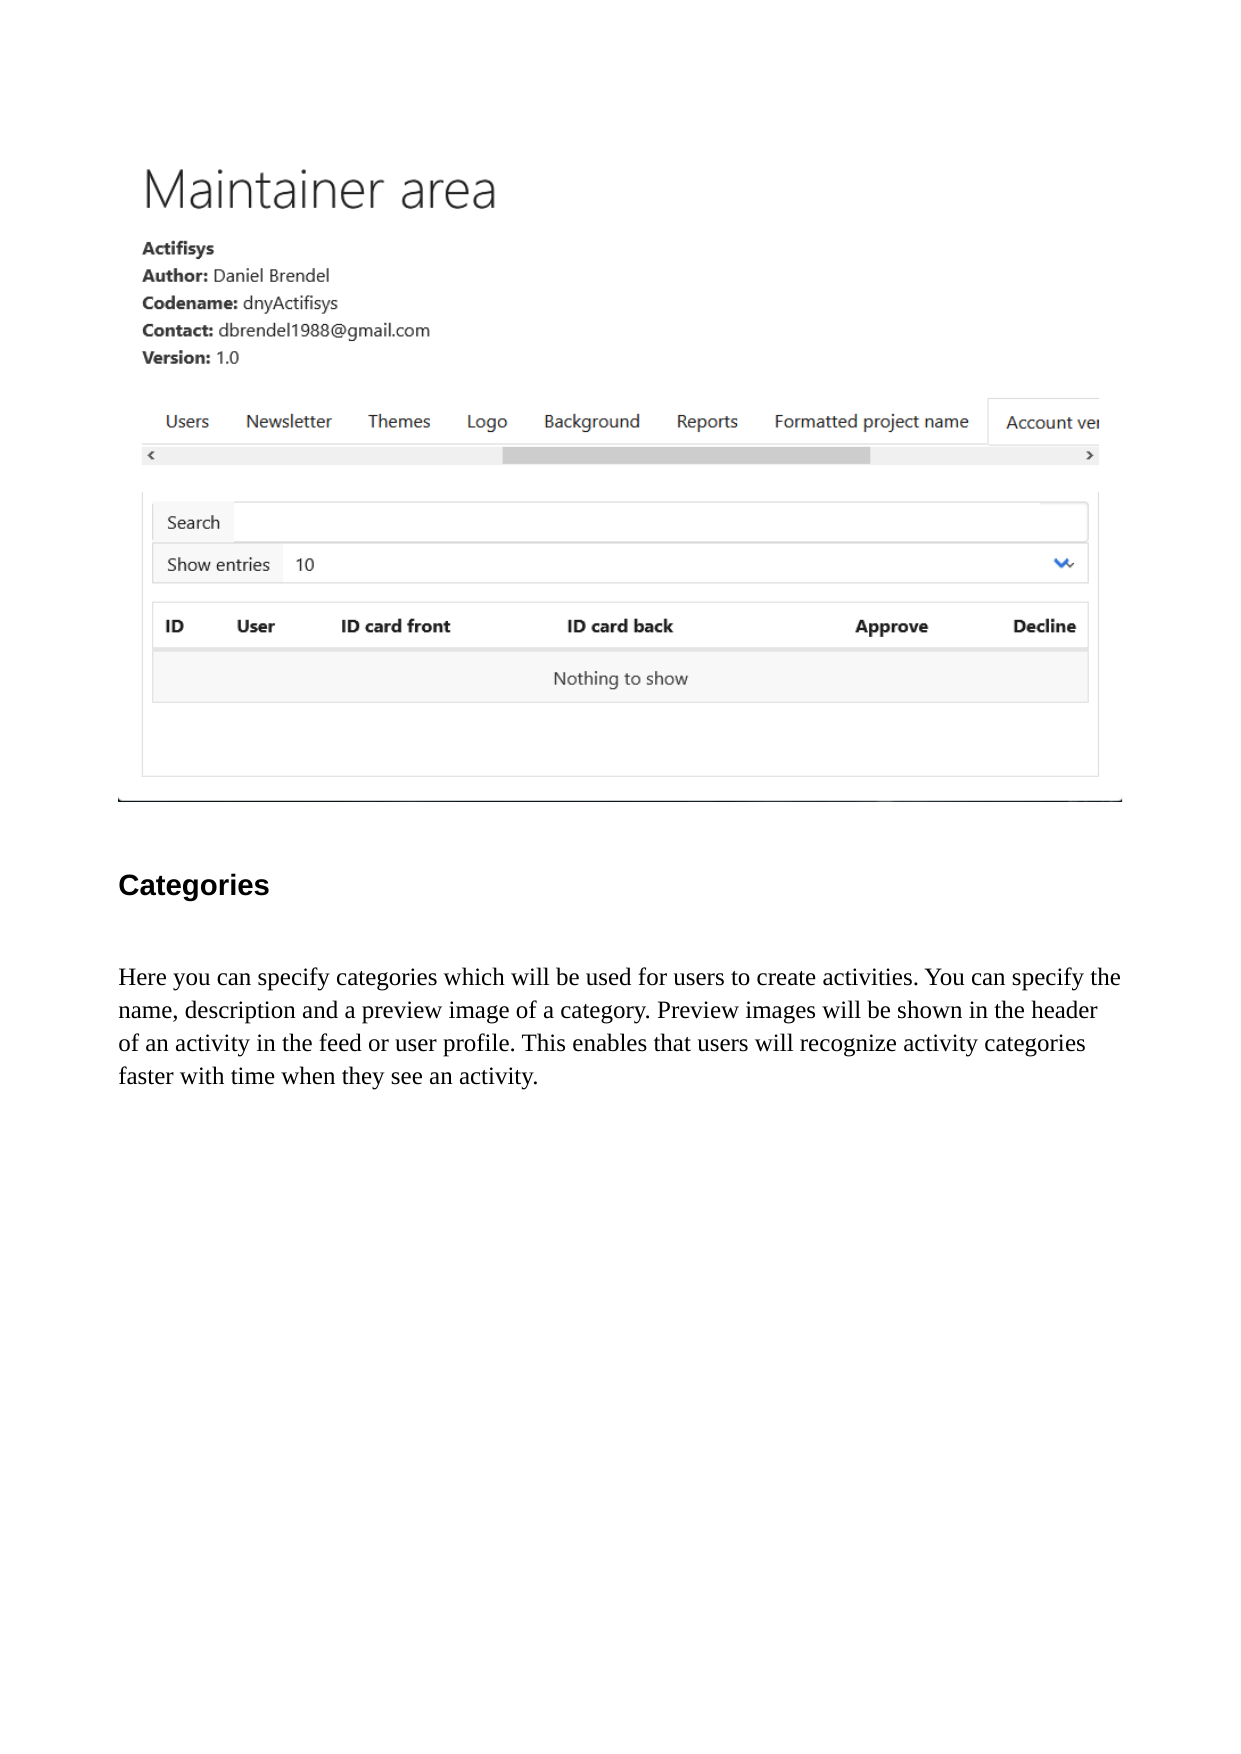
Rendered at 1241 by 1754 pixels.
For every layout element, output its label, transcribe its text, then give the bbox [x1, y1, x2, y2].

picture [118, 118, 1123, 802]
text Here you can specify categories which will be used for users to create activities. You can specify the name, description and a preview image of a category. Preview images will be shown in the header of an activity in the feed or user profile. This enables that users will recognize activity categories faster with time when they see an activity. [118, 962, 1122, 1089]
subtitle Categories [118, 868, 1122, 902]
